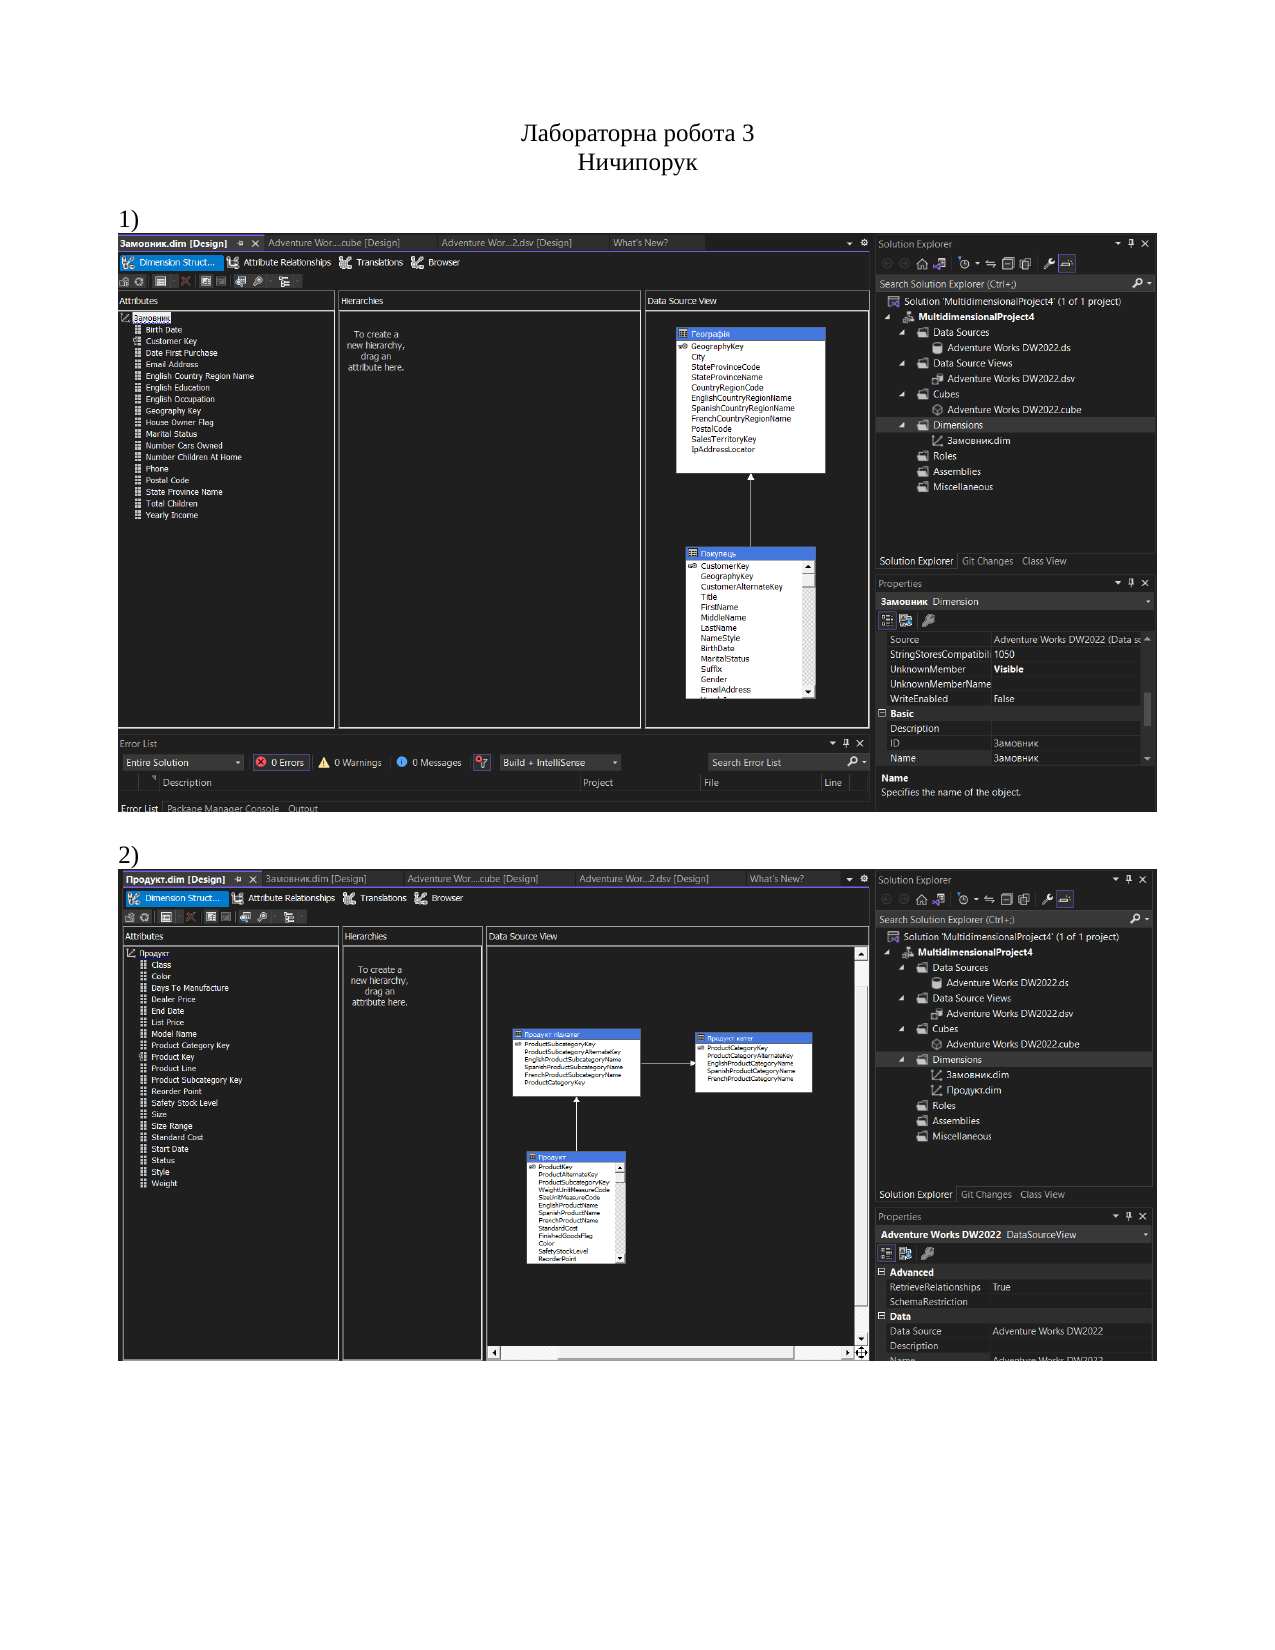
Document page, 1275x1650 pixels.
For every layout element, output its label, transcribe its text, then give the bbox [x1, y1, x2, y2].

text Ничипорук [118, 147, 1157, 176]
text 1) [118, 204, 1157, 233]
text Лабораторна робота 3 [118, 118, 1157, 147]
text 2) [118, 840, 1157, 869]
picture [118, 233, 1157, 812]
picture [118, 869, 1157, 1361]
